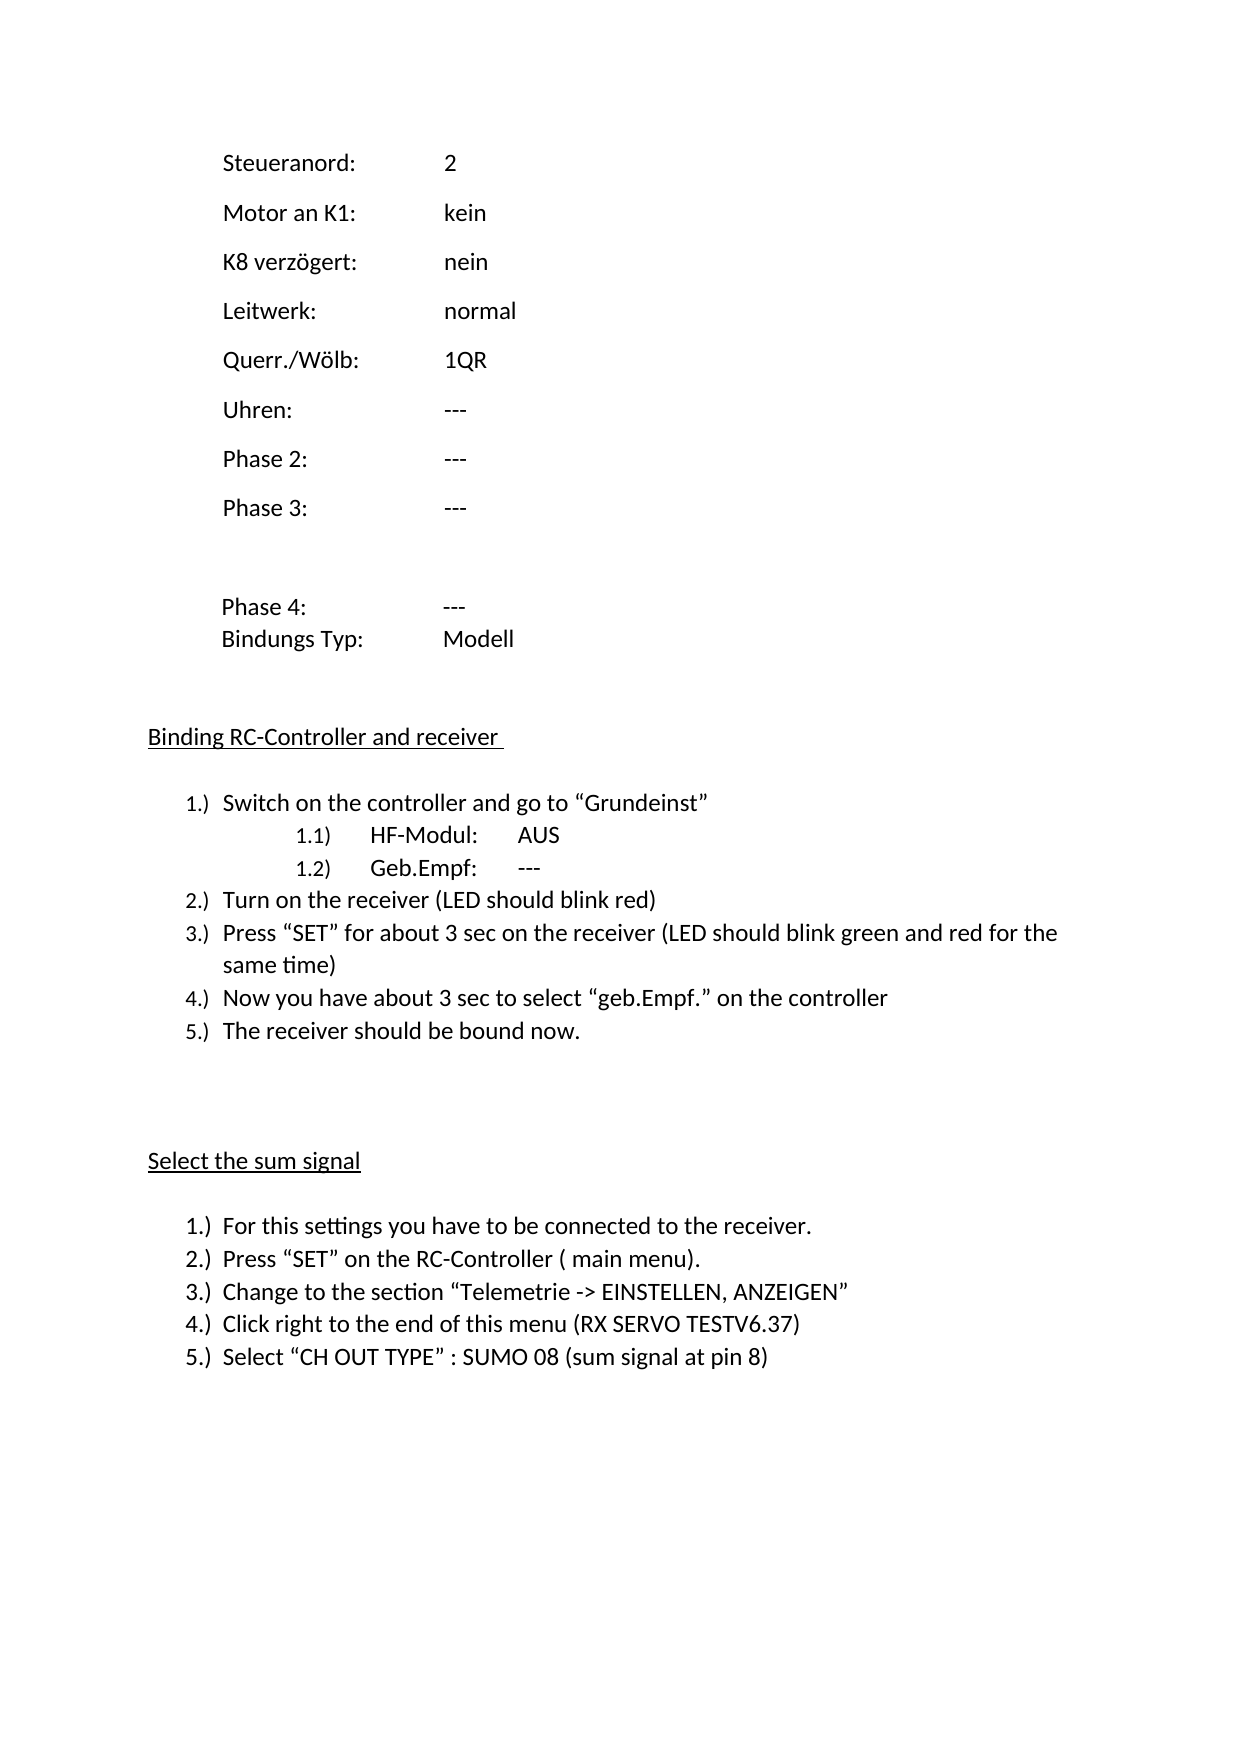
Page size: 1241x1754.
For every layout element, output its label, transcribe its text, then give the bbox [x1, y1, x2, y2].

list Switch on the controller and go to “Grundeinst” [185, 787, 1093, 817]
list Turn on the receiver (LED should blink red) [185, 884, 1093, 915]
list Select “CH OUT TYPE” : SUMO 08 (sum signal at pin 8) [185, 1341, 1093, 1371]
list For this settings you have to be connected to the receiver. [185, 1211, 1093, 1241]
list Press “SET” on the RC-Controller ( main menu). [185, 1243, 1093, 1274]
list Leitwerk: normal [223, 295, 1093, 326]
list Change to the section “Telemetrie -> EINSTELLEN, ANZEIGEN” [185, 1276, 1093, 1306]
list Press “SET” for about 3 sec on the receiver (LED should blink green and red for the same time) [185, 917, 1093, 980]
list Phase 3: --- [223, 492, 1093, 523]
list The receiver should be bound now. [185, 1015, 1093, 1045]
list K8 verzögert: nein [223, 246, 1093, 277]
list Querr./Wölb: 1QR [223, 345, 1093, 375]
list Now you have about 3 sec to select “geb.Empf.” on the controller [185, 982, 1093, 1013]
list Geb.Empf: --- [295, 852, 1093, 882]
text Select the sum signal [148, 1145, 1093, 1176]
list Motor an K1: kein [223, 197, 1093, 227]
text Phase 4: --- [148, 591, 1093, 622]
list Click right to the end of this menu (RX SERVO TESTV6.37) [185, 1308, 1093, 1339]
text Bindungs Typ: Modell [148, 624, 1093, 654]
list HF-Modul: AUS [295, 819, 1093, 850]
list Steueranord: 2 [223, 148, 1093, 178]
text Binding RC-Controller and receiver [148, 721, 1093, 752]
list Uhren: --- [223, 394, 1093, 424]
list Phase 2: --- [223, 443, 1093, 474]
